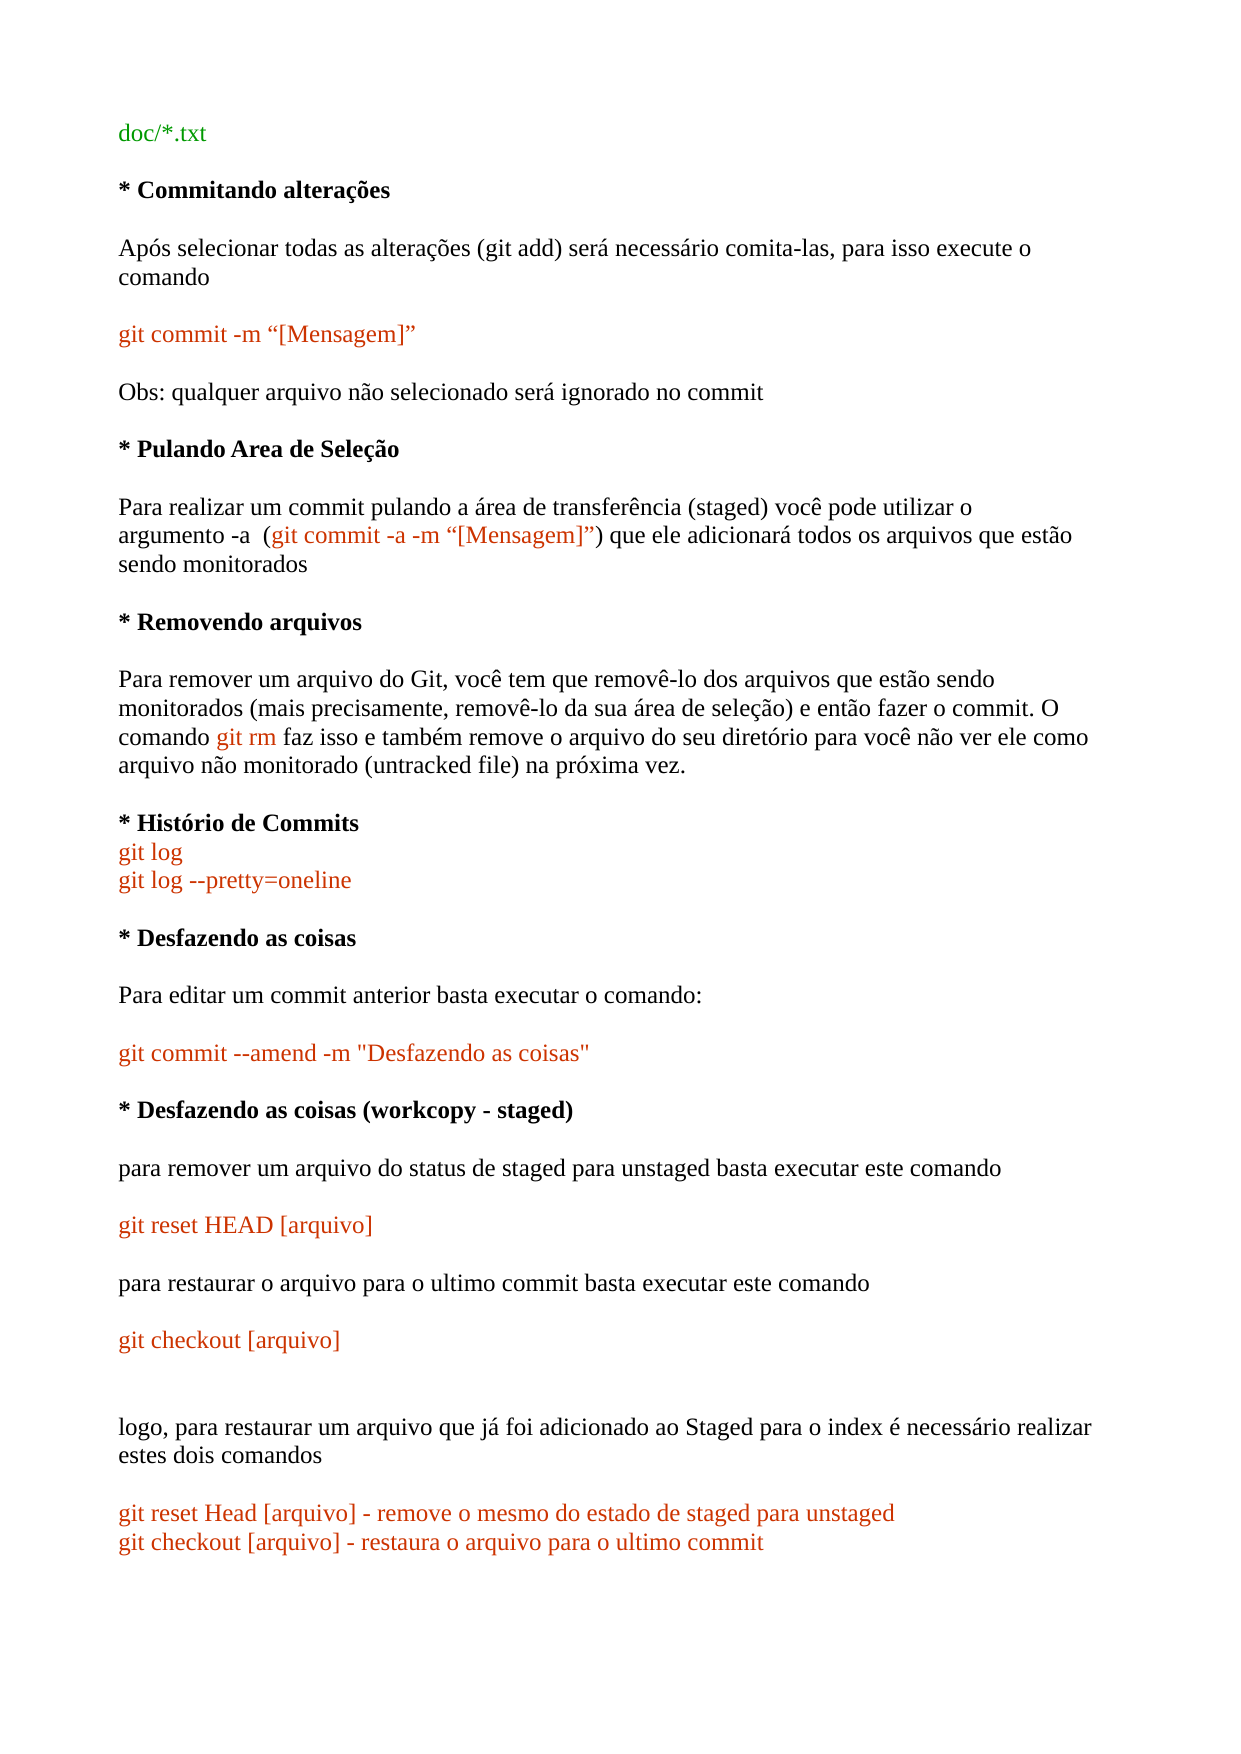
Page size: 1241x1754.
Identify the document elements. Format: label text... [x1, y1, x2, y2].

text git log --pretty=oneline [118, 866, 1122, 894]
text git checkout [arquivo] [118, 1326, 1122, 1354]
text Obs: qualquer arquivo não selecionado será ignorado no commit [118, 377, 1122, 406]
text Para editar um commit anterior basta executar o comando: [118, 981, 1122, 1009]
text git log [118, 837, 1122, 866]
text * Commitando alterações [118, 176, 1122, 204]
text Para realizar um commit pulando a área de transferência (staged) você pode utilizar o [118, 492, 1122, 521]
text para restaurar o arquivo para o ultimo commit basta executar este comando [118, 1268, 1122, 1297]
text git commit -m “[Mensagem]” [118, 319, 1122, 348]
text logo, para restaurar um arquivo que já foi adicionado ao Staged para o index é necessário realizar estes dois comandos [118, 1412, 1122, 1469]
text git reset HEAD [arquivo] [118, 1211, 1122, 1239]
text Após selecionar todas as alterações (git add) será necessário comita-las, para isso execute o comando [118, 233, 1122, 291]
text argumento -a (git commit -a -m “[Mensagem]”) que ele adicionará todos os arquivos que estão sendo monitorados [118, 521, 1122, 578]
text * Pulando Area de Seleção [118, 434, 1122, 463]
text * Histório de Commits [118, 808, 1122, 837]
text git reset Head [arquivo] - remove o mesmo do estado de staged para unstaged [118, 1498, 1122, 1527]
text git commit --amend -m "Desfazendo as coisas" [118, 1038, 1122, 1067]
text * Removendo arquivos [118, 607, 1122, 636]
text git checkout [arquivo] - restaura o arquivo para o ultimo commit [118, 1527, 1122, 1556]
text * Desfazendo as coisas (workcopy - staged) [118, 1096, 1122, 1124]
text doc/*.txt [118, 118, 1122, 147]
text * Desfazendo as coisas [118, 923, 1122, 952]
text para remover um arquivo do status de staged para unstaged basta executar este comando [118, 1153, 1122, 1182]
text Para remover um arquivo do Git, você tem que removê-lo dos arquivos que estão sendo monitorados (mais precisamente, removê-lo da sua área de seleção) e então fazer o commit. O comando git rm faz isso e também remove o arquivo do seu diretório para você não ver ele como arquivo não monitorado (untracked file) na próxima vez. [118, 664, 1122, 779]
